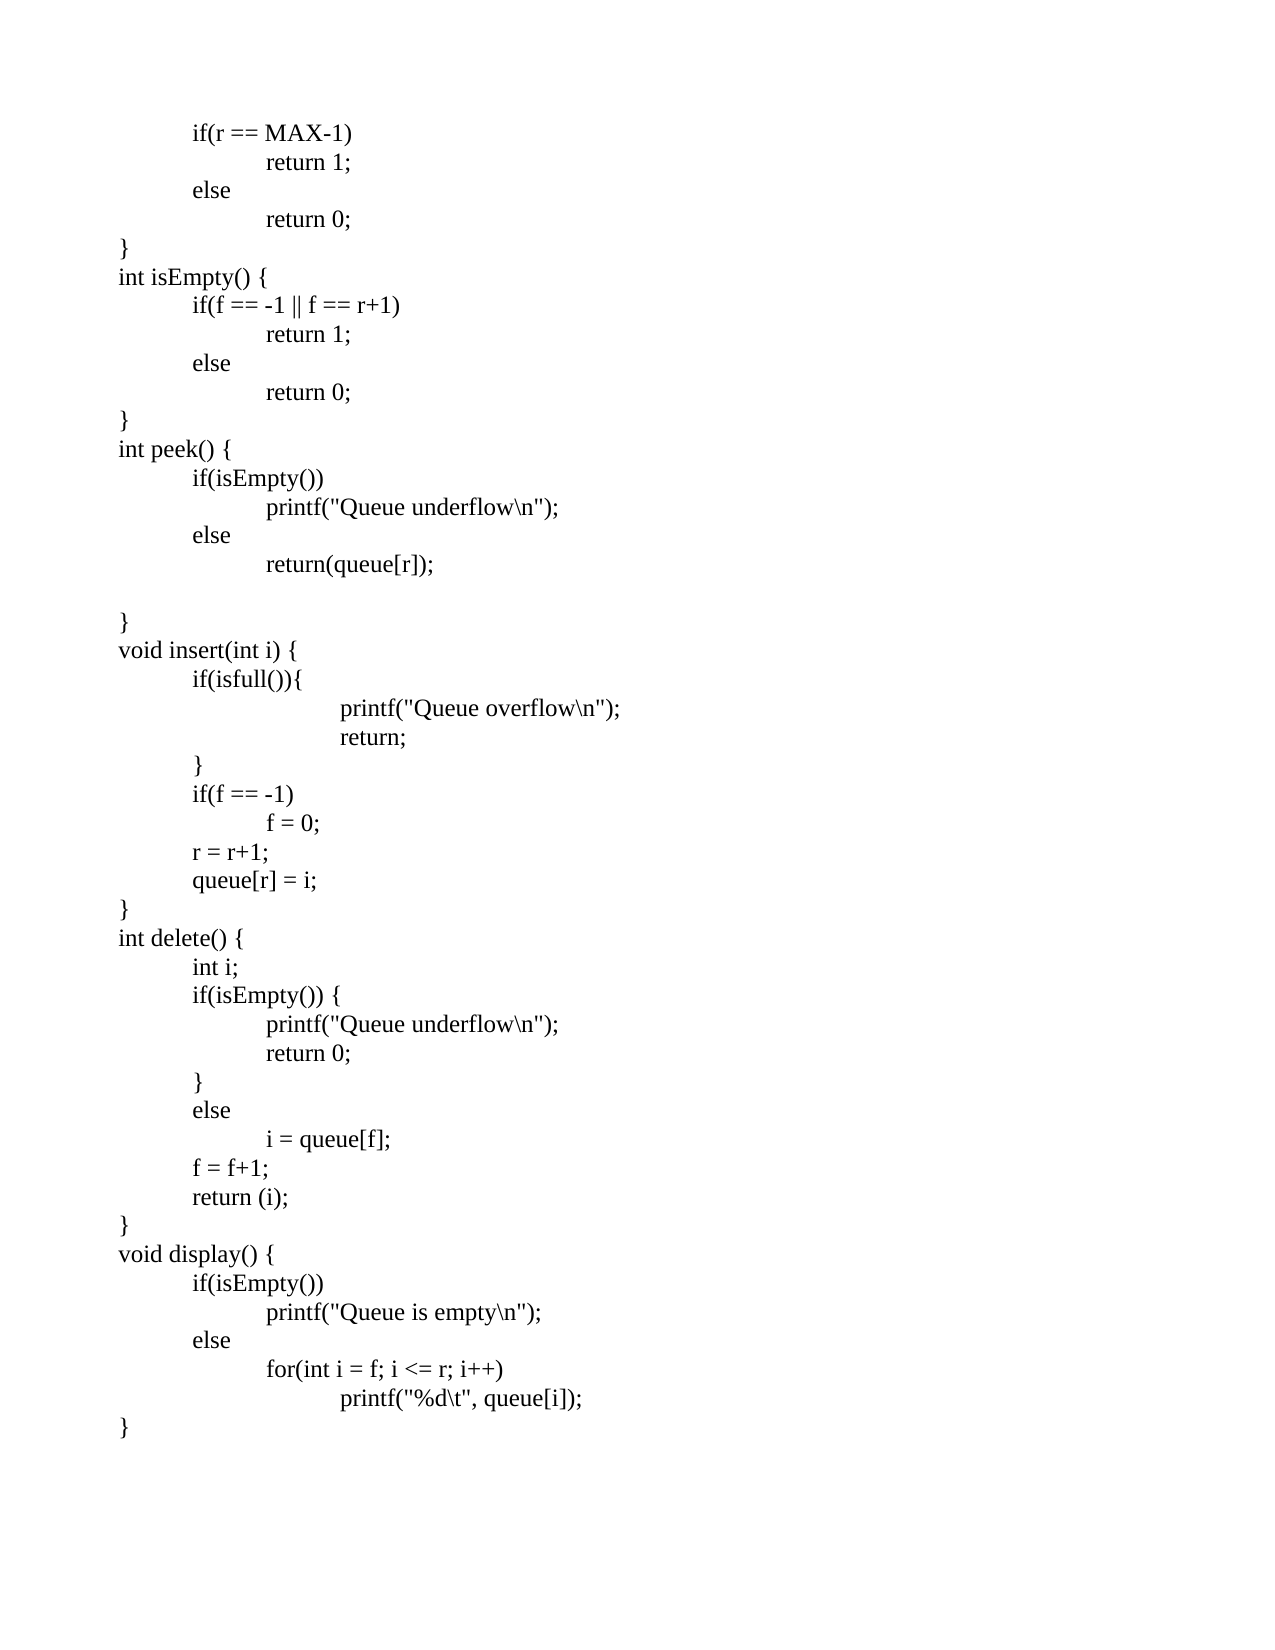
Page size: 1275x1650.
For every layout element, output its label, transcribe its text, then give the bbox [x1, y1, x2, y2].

text } [118, 607, 1157, 636]
text } [118, 233, 1157, 262]
text int i; [118, 952, 1157, 981]
text if(f == -1 || f == r+1) [118, 291, 1157, 319]
text printf("Queue overflow\n"); [118, 693, 1157, 722]
text return(queue[r]); [118, 549, 1157, 578]
text printf("Queue underflow\n"); [118, 492, 1157, 521]
text else [118, 1096, 1157, 1124]
text int isEmpty() { [118, 262, 1157, 291]
text if(f == -1) [118, 779, 1157, 808]
text return (i); [118, 1182, 1157, 1211]
text } [118, 1067, 1157, 1096]
text return 1; [118, 319, 1157, 348]
text i = queue[f]; [118, 1124, 1157, 1153]
text printf("Queue underflow\n"); [118, 1009, 1157, 1038]
text else [118, 1326, 1157, 1354]
text if(isEmpty()) [118, 1268, 1157, 1297]
text int peek() { [118, 434, 1157, 463]
text if(r == MAX-1) [118, 118, 1157, 147]
text return; [118, 722, 1157, 751]
text if(isEmpty()) { [118, 981, 1157, 1009]
text queue[r] = i; [118, 866, 1157, 894]
text return 0; [118, 204, 1157, 233]
text for(int i = f; i <= r; i++) [118, 1354, 1157, 1383]
text } [118, 751, 1157, 779]
text } [118, 1211, 1157, 1239]
text else [118, 348, 1157, 377]
text else [118, 176, 1157, 204]
text } [118, 406, 1157, 434]
text printf("%d\t", queue[i]); [118, 1383, 1157, 1412]
text return 1; [118, 147, 1157, 176]
text r = r+1; [118, 837, 1157, 866]
text int delete() { [118, 923, 1157, 952]
text } [118, 1412, 1157, 1441]
text if(isfull()){ [118, 664, 1157, 693]
text void display() { [118, 1239, 1157, 1268]
text } [118, 894, 1157, 923]
text f = 0; [118, 808, 1157, 837]
text if(isEmpty()) [118, 463, 1157, 492]
text return 0; [118, 377, 1157, 406]
text return 0; [118, 1038, 1157, 1067]
text printf("Queue is empty\n"); [118, 1297, 1157, 1326]
text else [118, 521, 1157, 549]
text f = f+1; [118, 1153, 1157, 1182]
text void insert(int i) { [118, 636, 1157, 664]
